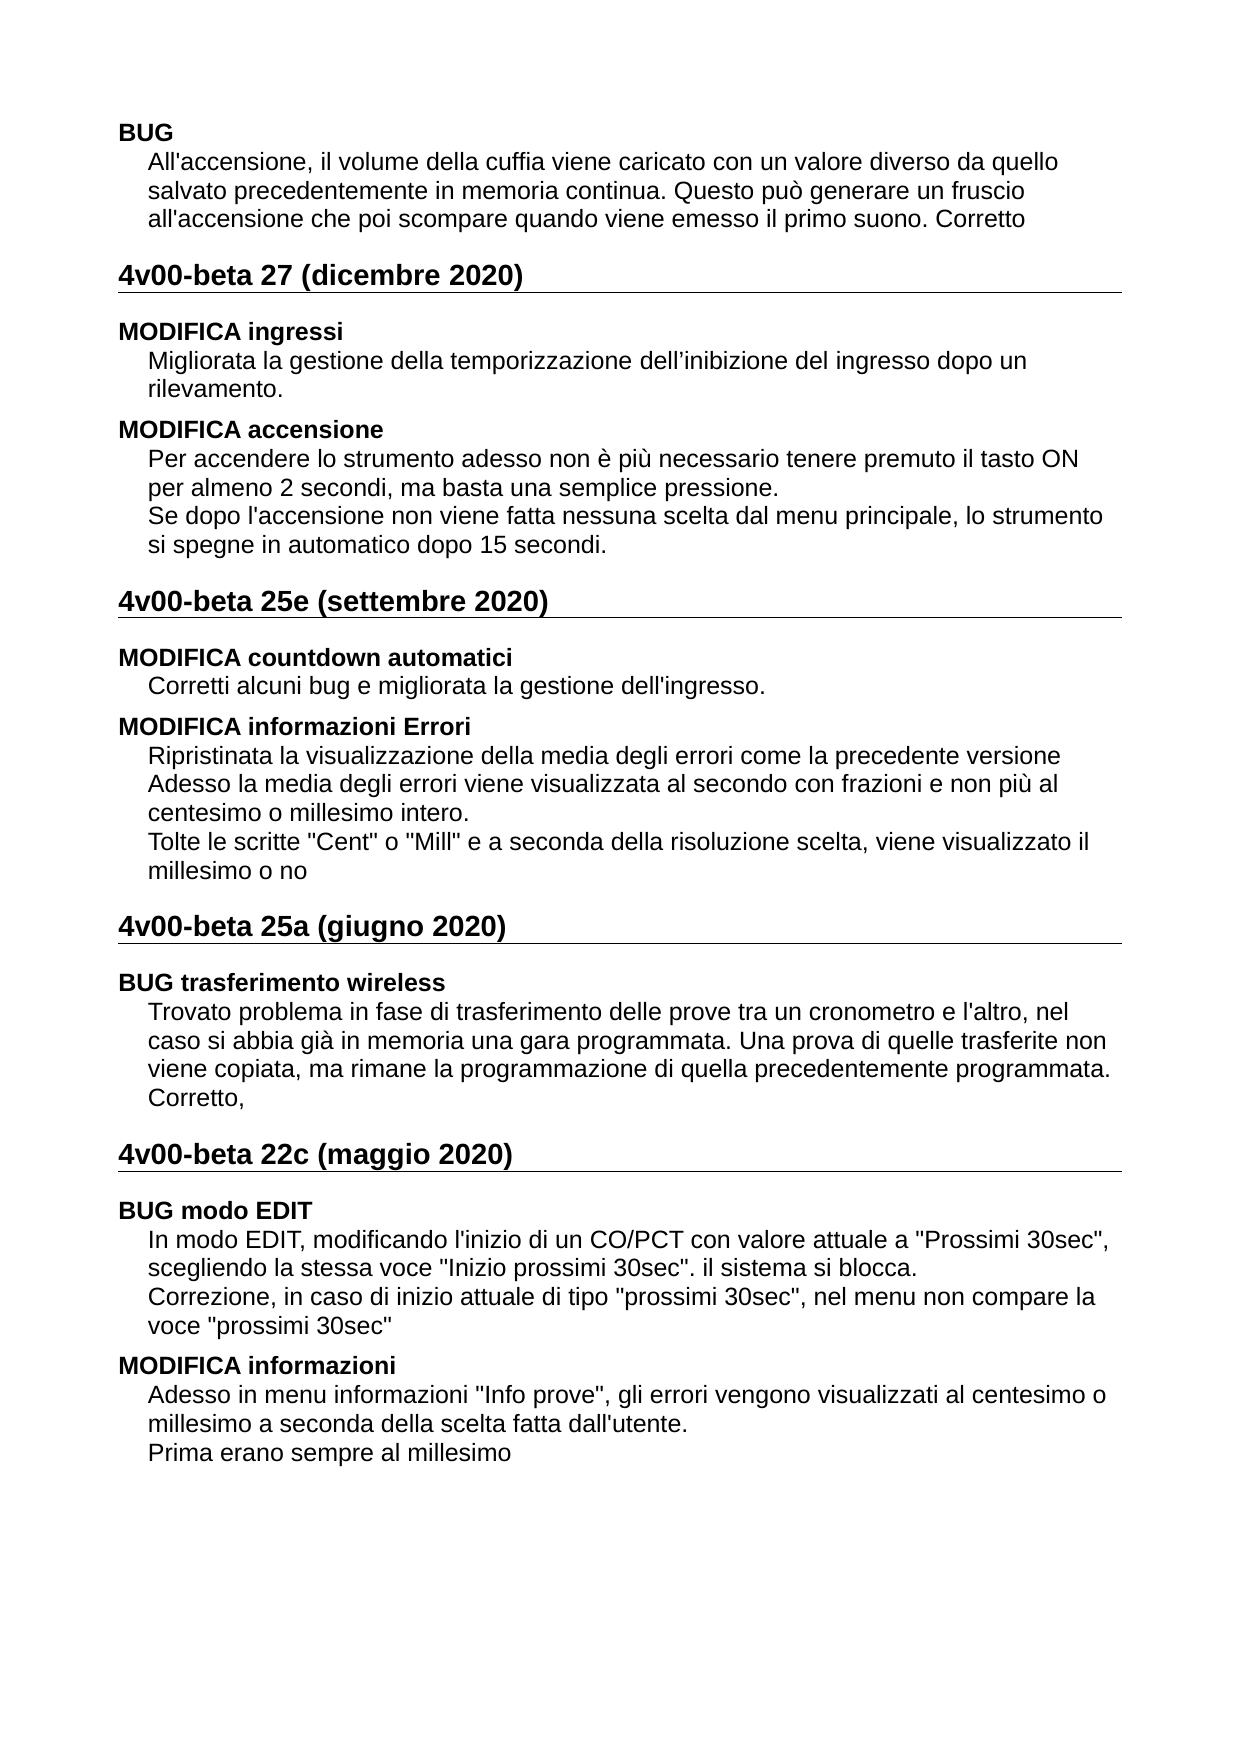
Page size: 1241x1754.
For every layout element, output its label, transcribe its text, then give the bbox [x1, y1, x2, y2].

text Migliorata la gestione della temporizzazione dell’inibizione del ingresso dopo un rilevamento. [148, 346, 1122, 403]
text BUG [118, 118, 1122, 147]
subtitle 4v00-beta 27 (dicembre 2020) [118, 258, 1122, 292]
text Corretti alcuni bug e migliorata la gestione dell'ingresso. [148, 671, 1122, 700]
text Adesso in menu informazioni "Info prove", gli errori vengono visualizzati al centesimo o millesimo a seconda della scelta fatta dall'utente. Prima erano sempre al millesimo [148, 1380, 1122, 1466]
subtitle 4v00-beta 25e (settembre 2020) [118, 584, 1122, 617]
text Per accendere lo strumento adesso non è più necessario tenere premuto il tasto ON per almeno 2 secondi, ma basta una semplice pressione. Se dopo l'accensione non viene fatta nessuna scelta dal menu principale, lo strumento si spegne in automatico dopo 15 secondi. [148, 444, 1122, 559]
text MODIFICA informazioni Errori [118, 712, 1122, 741]
text MODIFICA countdown automatici [118, 643, 1122, 671]
text Adesso la media degli errori viene visualizzata al secondo con frazioni e non più al centesimo o millesimo intero. Tolte le scritte "Cent" o "Mill" e a seconda della risoluzione scelta, viene visualizzato il millesimo o no [148, 769, 1122, 884]
text In modo EDIT, modificando l'inizio di un CO/PCT con valore attuale a "Prossimi 30sec", scegliendo la stessa voce "Inizio prossimi 30sec". il sistema si blocca. Correzione, in caso di inizio attuale di tipo "prossimi 30sec", nel menu non compare la voce "prossimi 30sec" [148, 1224, 1122, 1339]
text Trovato problema in fase di trasferimento delle prove tra un cronometro e l'altro, nel caso si abbia già in memoria una gara programmata. Una prova di quelle trasferite non viene copiata, ma rimane la programmazione di quella precedentemente programmata. [148, 997, 1122, 1083]
subtitle 4v00-beta 25a (giugno 2020) [118, 909, 1122, 943]
text BUG modo EDIT [118, 1196, 1122, 1224]
text MODIFICA informazioni [118, 1351, 1122, 1380]
text BUG trasferimento wireless [118, 968, 1122, 997]
text Ripristinata la visualizzazione della media degli errori come la precedente versione [148, 741, 1122, 769]
text MODIFICA accensione [118, 415, 1122, 444]
subtitle 4v00-beta 22c (maggio 2020) [118, 1137, 1122, 1171]
text MODIFICA ingressi [118, 317, 1122, 346]
text Corretto, [148, 1083, 1122, 1112]
text All'accensione, il volume della cuffia viene caricato con un valore diverso da quello salvato precedentemente in memoria continua. Questo può generare un fruscio all'accensione che poi scompare quando viene emesso il primo suono. Corretto [148, 147, 1122, 233]
